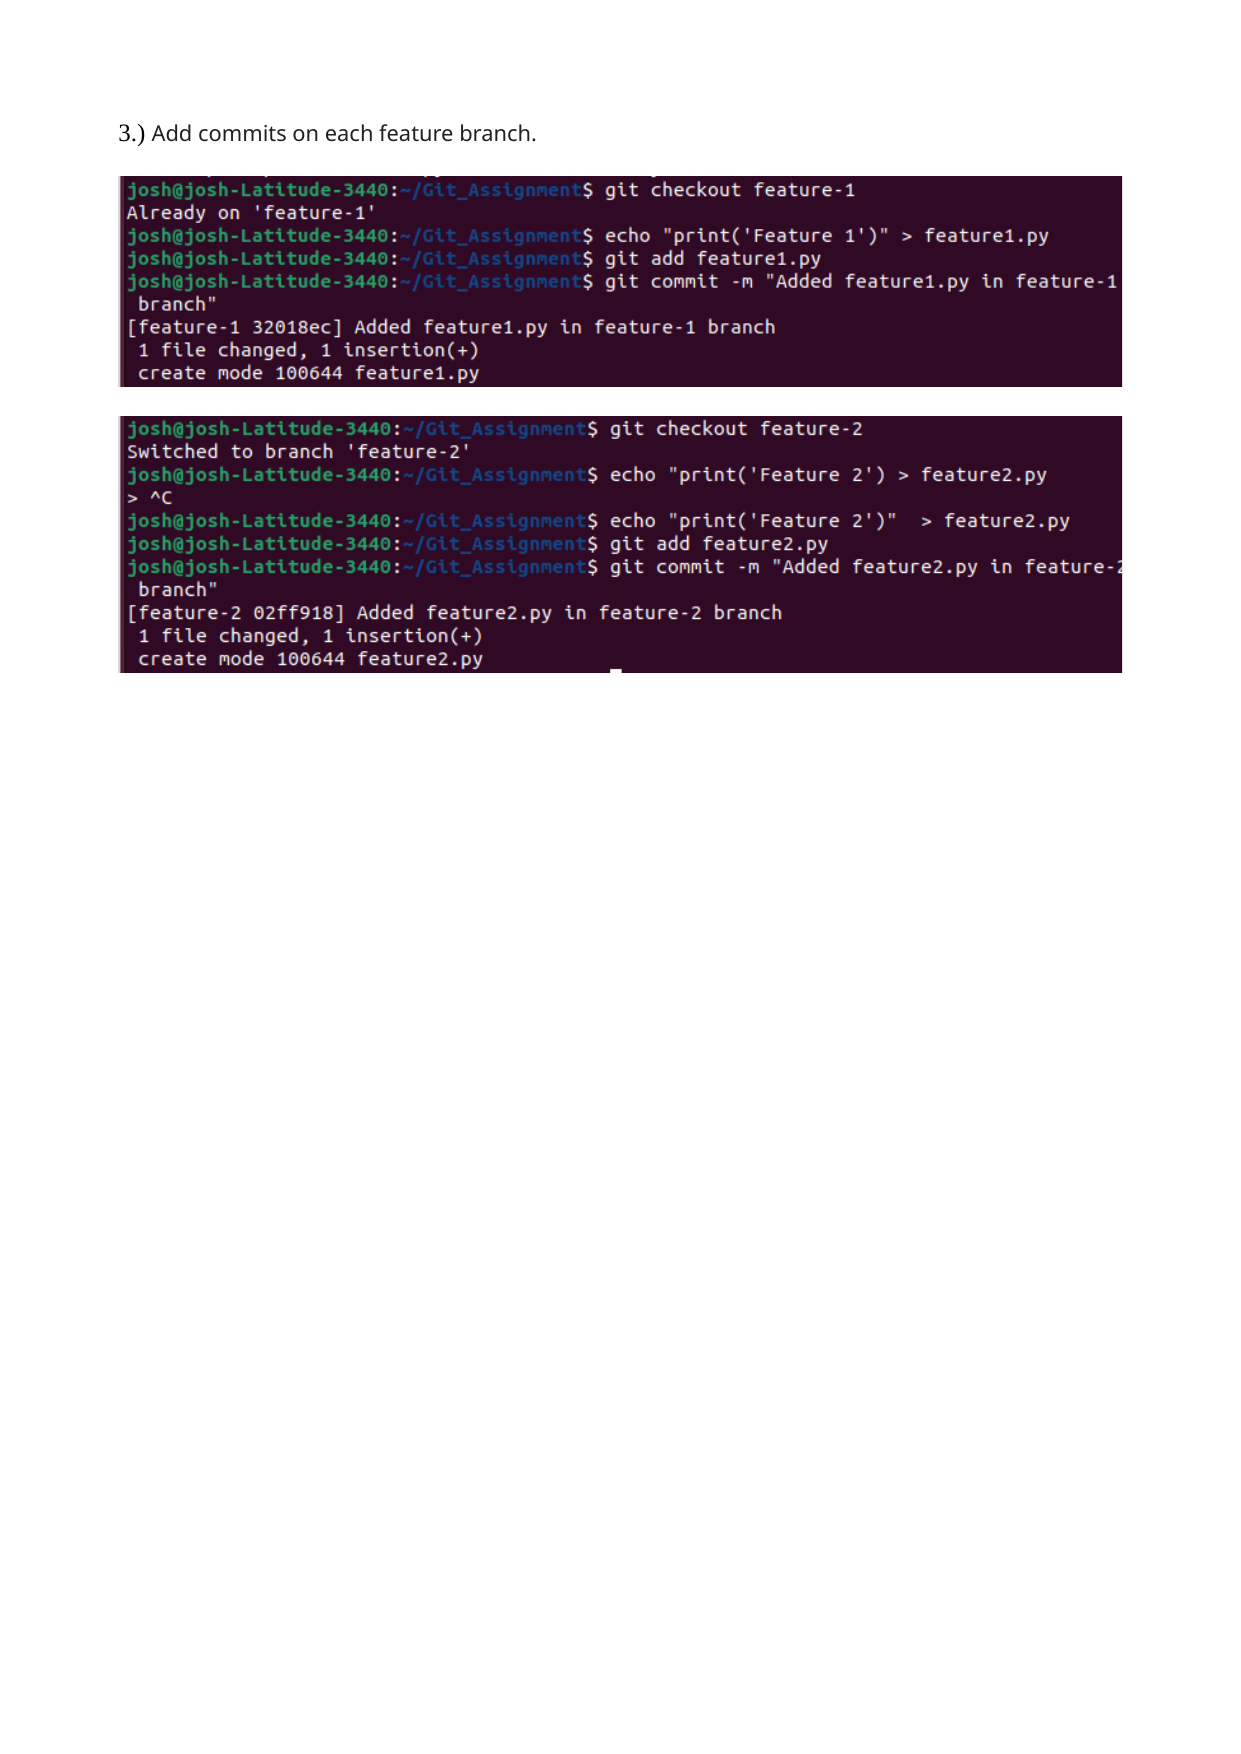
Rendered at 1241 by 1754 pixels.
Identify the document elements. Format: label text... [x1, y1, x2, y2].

picture [118, 416, 1123, 673]
text 3.) Add commits on each feature branch. [118, 118, 1122, 148]
picture [118, 176, 1123, 387]
